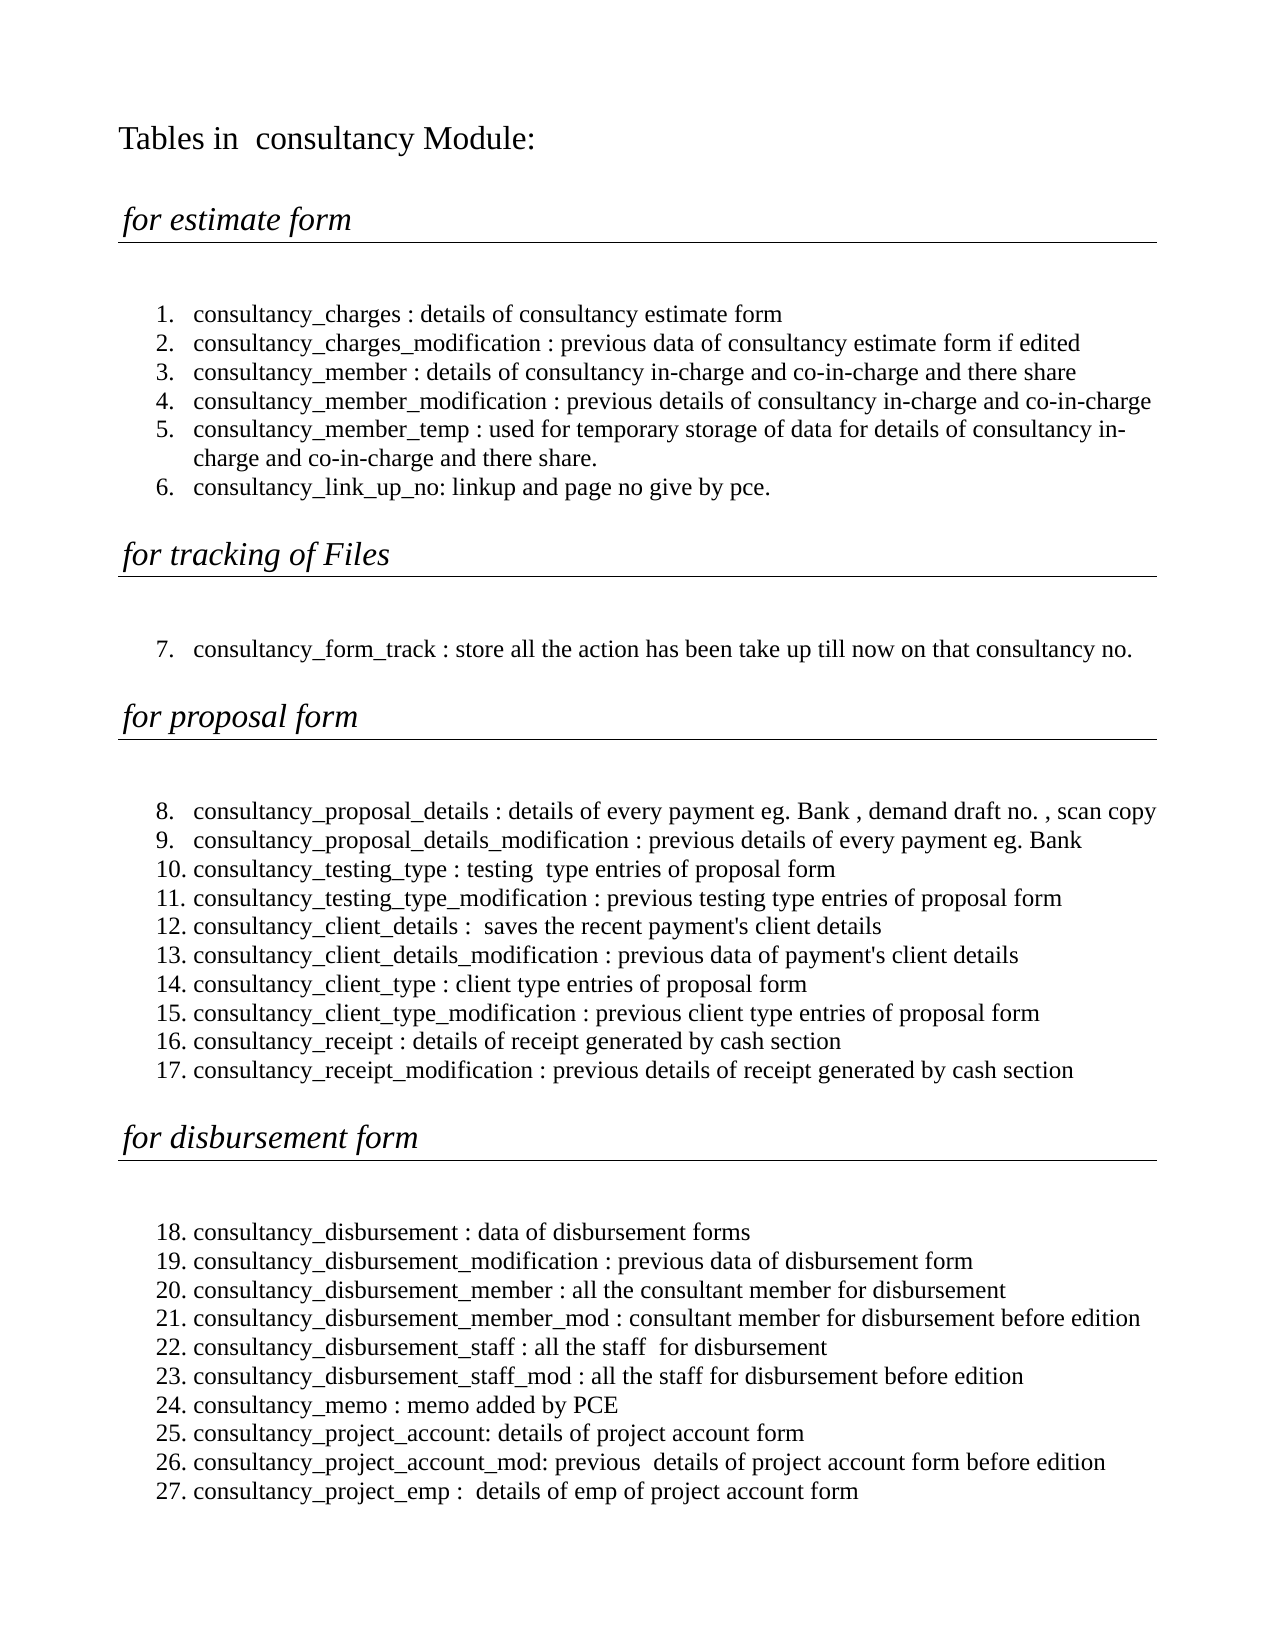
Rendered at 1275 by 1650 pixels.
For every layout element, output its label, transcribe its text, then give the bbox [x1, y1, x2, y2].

list consultancy_proposal_details_modification : previous details of every payment eg. Bank [156, 825, 1157, 854]
list consultancy_charges_modification : previous data of consultancy estimate form if edited [156, 328, 1157, 357]
list consultancy_client_type_modification : previous client type entries of proposal form [156, 998, 1157, 1026]
list consultancy_member_modification : previous details of consultancy in-charge and co-in-charge [156, 386, 1157, 414]
list consultancy_testing_type_modification : previous testing type entries of proposal form [156, 883, 1157, 911]
list consultancy_receipt : details of receipt generated by cash section [156, 1026, 1157, 1055]
text for disbursement form [118, 1113, 1157, 1160]
list consultancy_proposal_details : details of every payment eg. Bank , demand draft no. , scan copy [156, 796, 1157, 825]
list consultancy_receipt_modification : previous details of receipt generated by cash section [156, 1055, 1157, 1084]
list consultancy_charges : details of consultancy estimate form [156, 299, 1157, 328]
list consultancy_disbursement : data of disbursement forms [156, 1217, 1157, 1246]
list consultancy_memo : memo added by PCE [156, 1390, 1157, 1418]
list consultancy_client_details : saves the recent payment's client details [156, 911, 1157, 940]
list consultancy_disbursement_staff : all the staff for disbursement [156, 1332, 1157, 1361]
list consultancy_disbursement_modification : previous data of disbursement form [156, 1246, 1157, 1275]
list consultancy_project_emp : details of emp of project account form [156, 1476, 1157, 1505]
list consultancy_project_account: details of project account form [156, 1418, 1157, 1447]
text for tracking of Files [118, 529, 1157, 576]
list consultancy_disbursement_staff_mod : all the staff for disbursement before edition [156, 1361, 1157, 1390]
list consultancy_disbursement_member_mod : consultant member for disbursement before edition [156, 1303, 1157, 1332]
list consultancy_client_details_modification : previous data of payment's client details [156, 940, 1157, 969]
list consultancy_client_type : client type entries of proposal form [156, 969, 1157, 998]
text Tables in consultancy Module: [118, 118, 1157, 156]
text for proposal form [118, 692, 1157, 739]
list consultancy_member : details of consultancy in-charge and co-in-charge and there share [156, 357, 1157, 386]
list consultancy_disbursement_member : all the consultant member for disbursement [156, 1275, 1157, 1303]
list consultancy_member_temp : used for temporary storage of data for details of consultancy in- charge and co-in-charge and there share. [156, 414, 1157, 472]
list consultancy_link_up_no: linkup and page no give by pce. [156, 472, 1157, 501]
text for estimate form [118, 195, 1157, 242]
list consultancy_form_track : store all the action has been take up till now on that consultancy no. [156, 634, 1157, 663]
list consultancy_testing_type : testing type entries of proposal form [156, 854, 1157, 883]
list consultancy_project_account_mod: previous details of project account form before edition [156, 1447, 1157, 1476]
